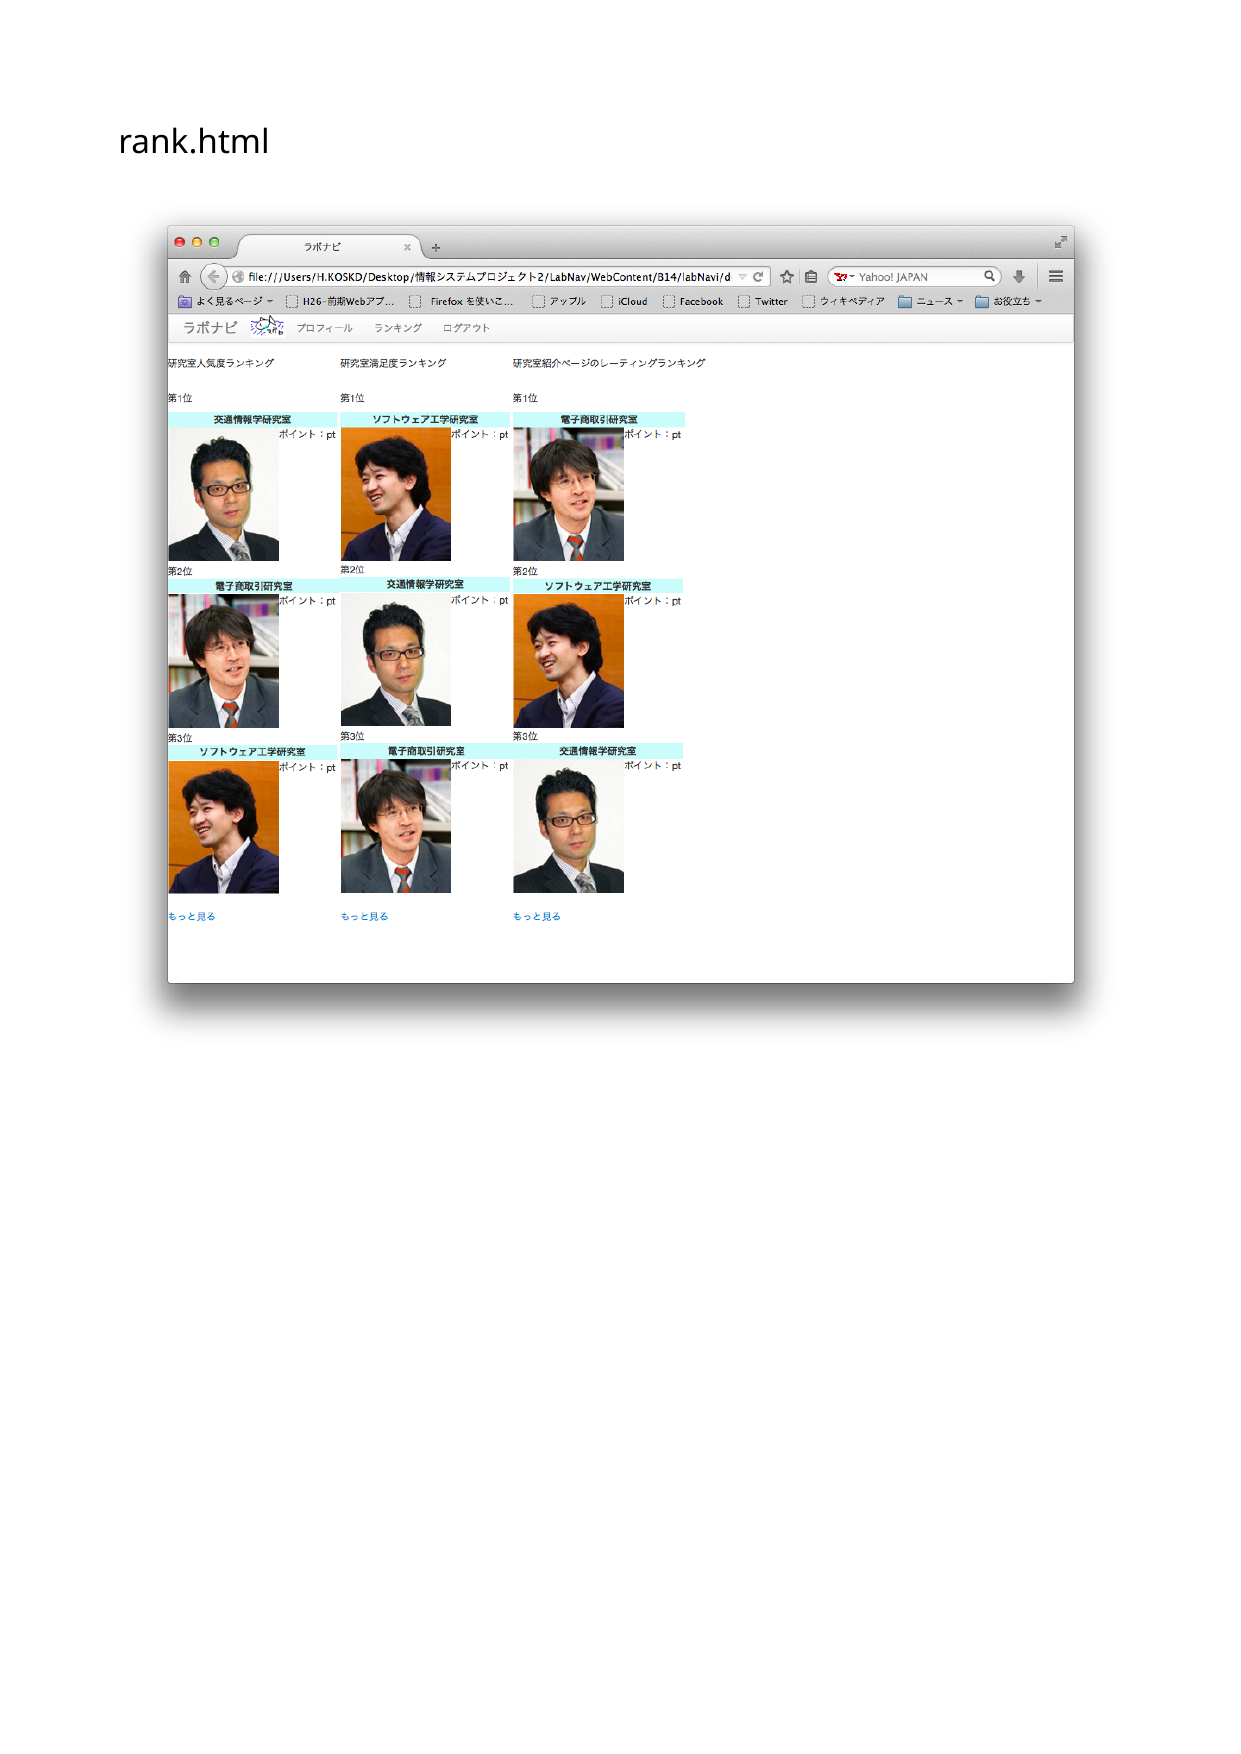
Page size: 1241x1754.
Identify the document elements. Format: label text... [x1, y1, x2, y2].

text rank.html [118, 118, 1122, 163]
picture [118, 195, 1123, 1051]
